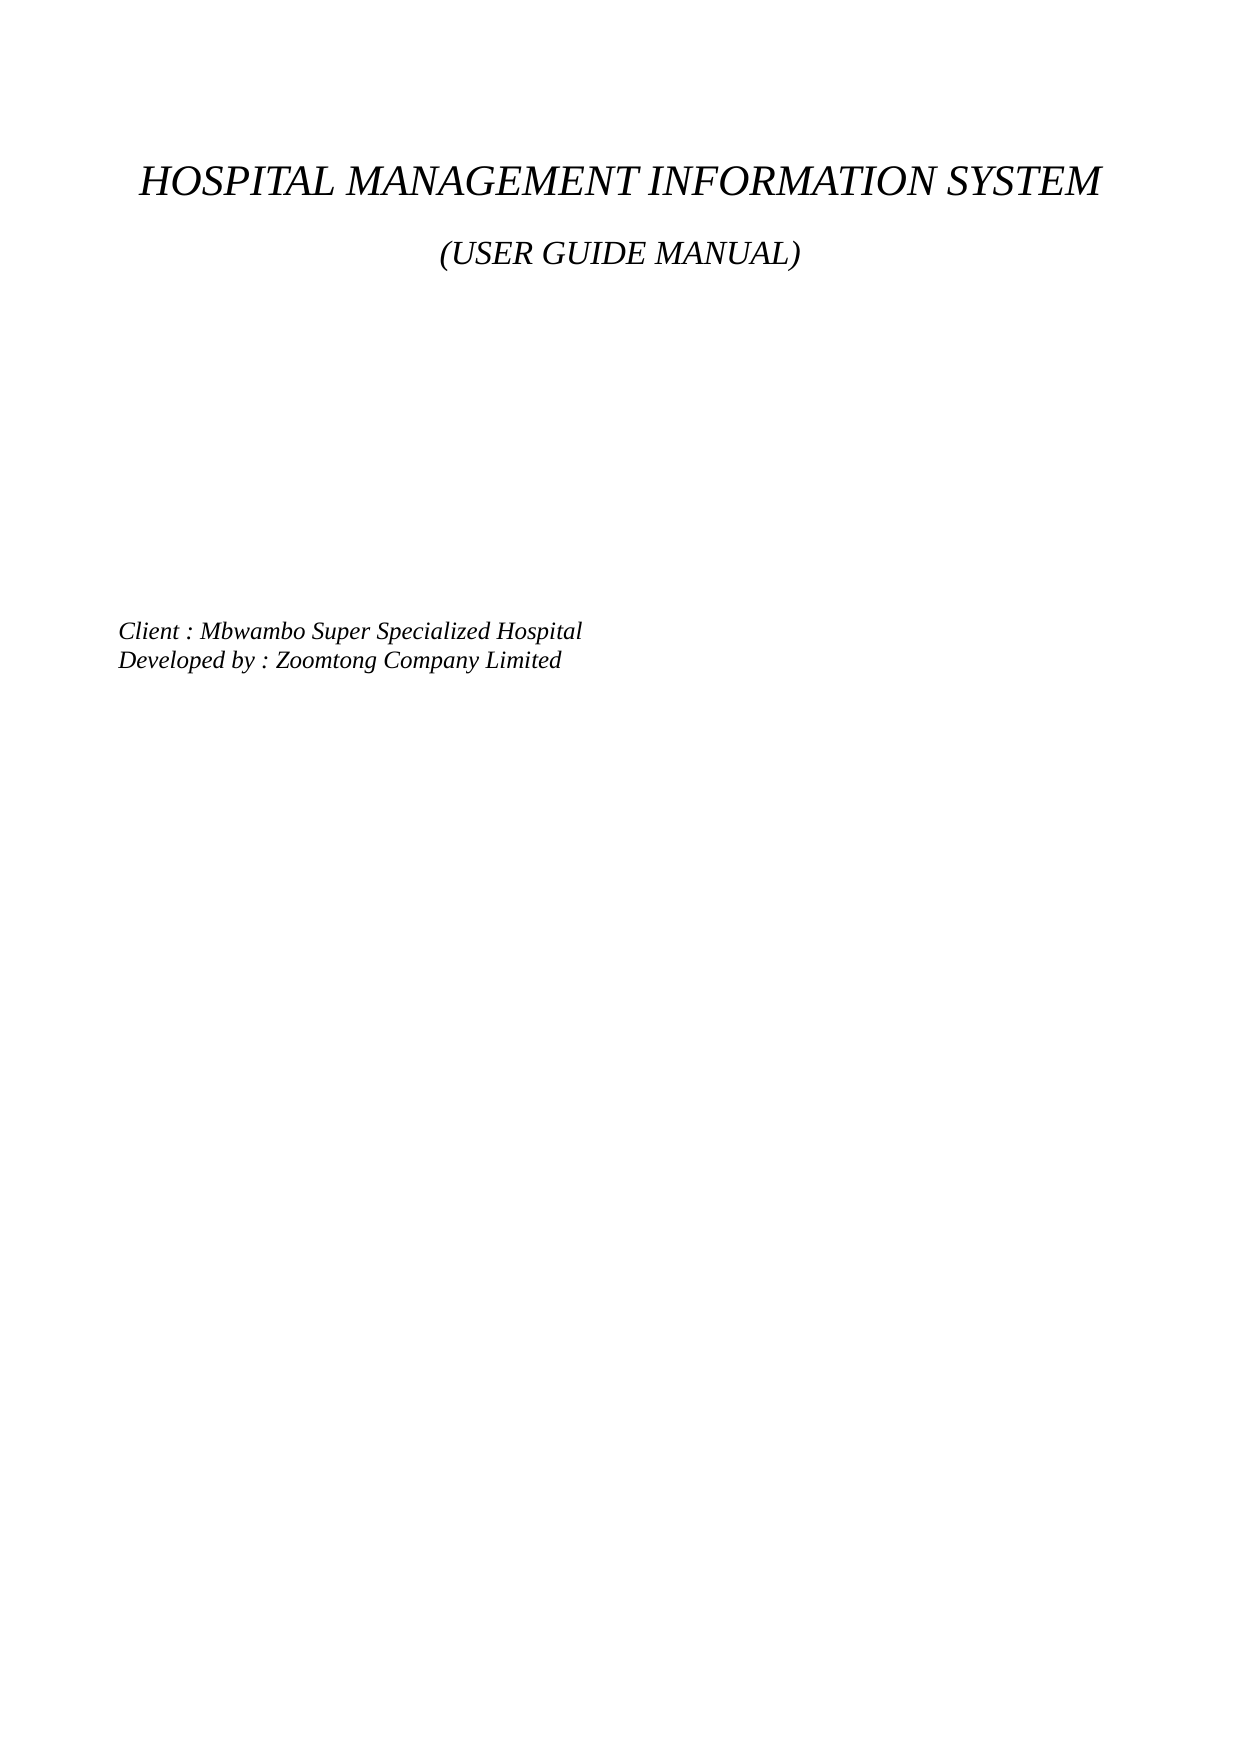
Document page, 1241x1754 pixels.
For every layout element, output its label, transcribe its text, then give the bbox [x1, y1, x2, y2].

text Client : Mbwambo Super Specialized Hospital [118, 616, 1122, 645]
text (USER GUIDE MANUAL) [118, 204, 1122, 271]
text Developed by : Zoomtong Company Limited [118, 645, 1122, 674]
text HOSPITAL MANAGEMENT INFORMATION SYSTEM [118, 118, 1122, 204]
